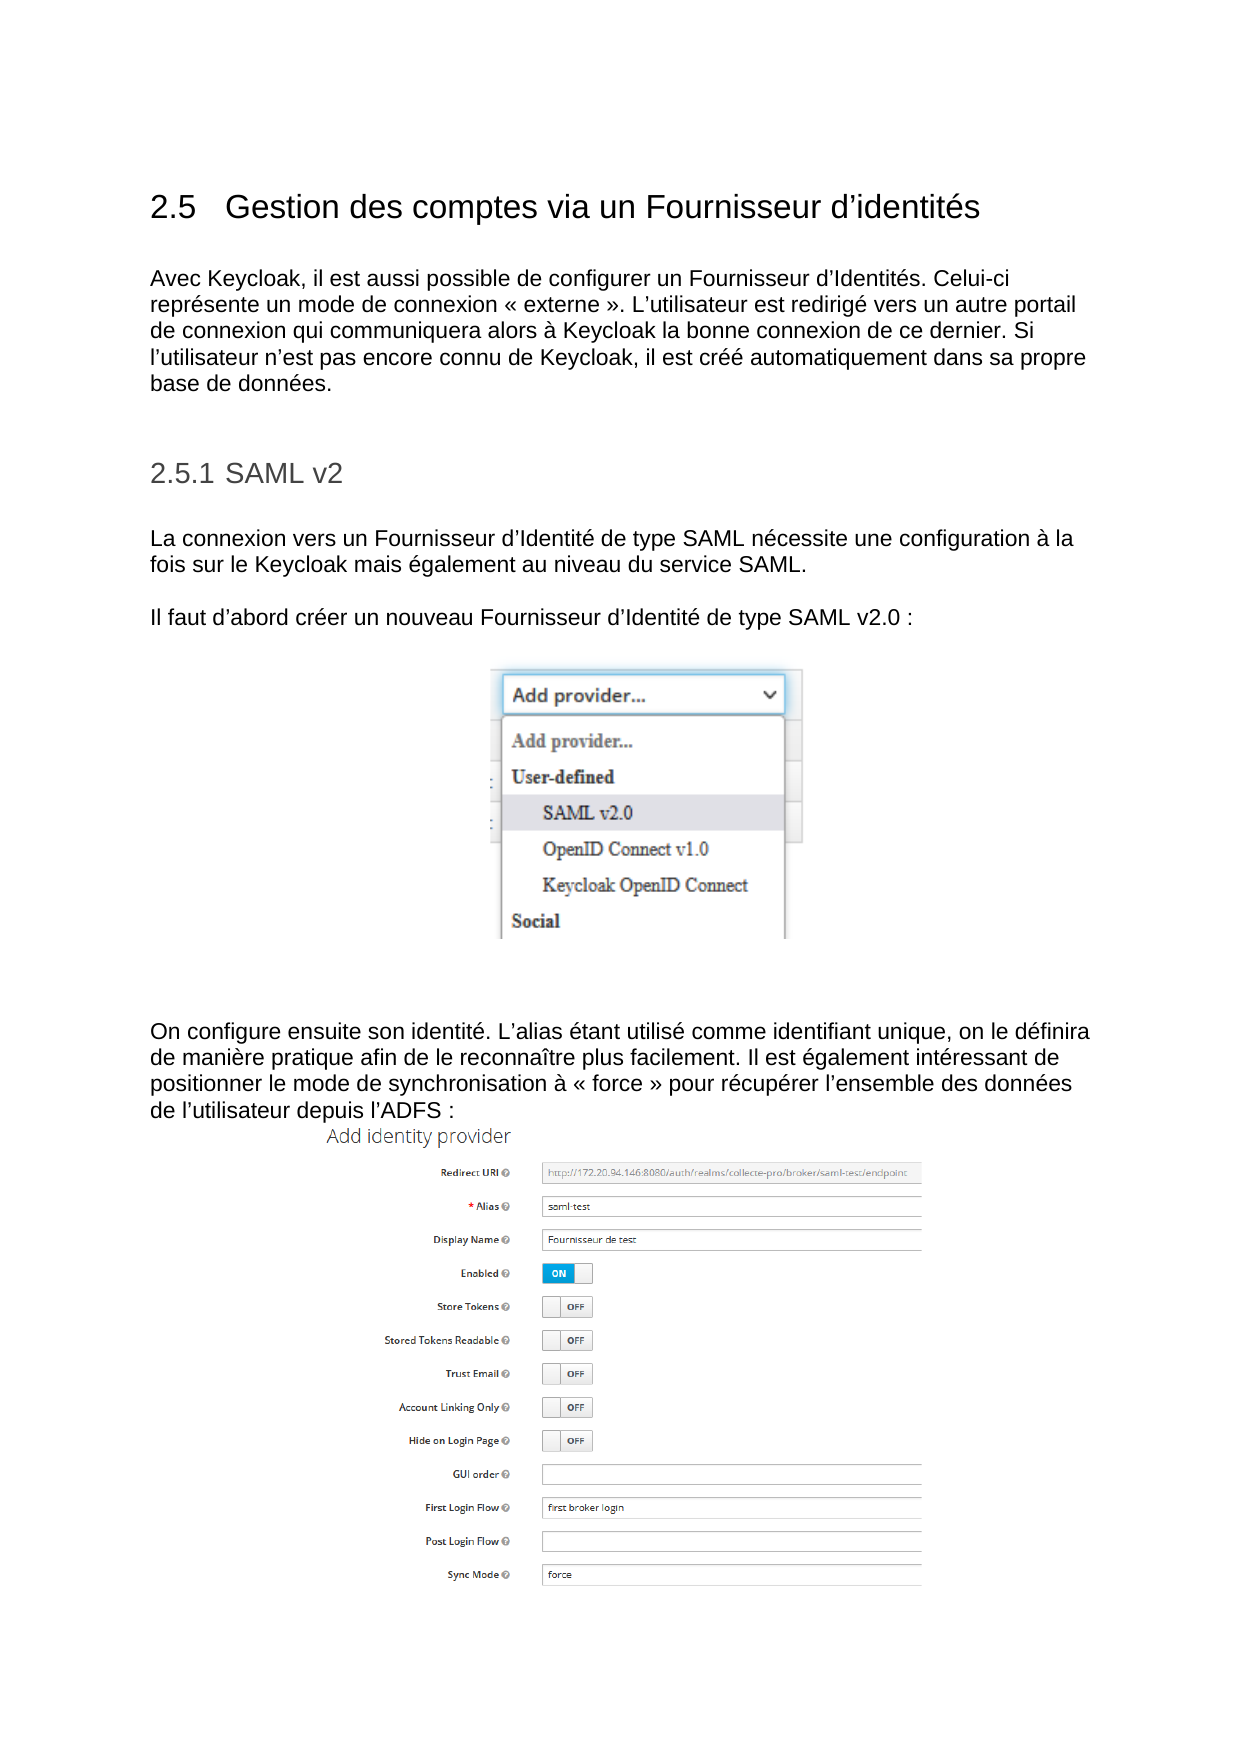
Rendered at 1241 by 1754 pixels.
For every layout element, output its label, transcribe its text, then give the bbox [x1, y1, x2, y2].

picture [490, 649, 811, 939]
subtitle SAML v2 [150, 456, 1090, 490]
text On configure ensuite son identité. L’alias étant utilisé comme identifiant unique, on le définira de manière pratique afin de le reconnaître plus facilement. Il est également intéressant de positionner le mode de synchronisation à « force » pour récupérer l’ensemble des données de l’utilisateur depuis l’ADFS : [150, 1018, 1090, 1123]
picture [318, 1123, 922, 1590]
text Il faut d’abord créer un nouveau Fournisseur d’Identité de type SAML v2.0 : [150, 603, 1090, 630]
subtitle Gestion des comptes via un Fournisseur d’identités [150, 187, 1090, 226]
text La connexion vers un Fournisseur d’Identité de type SAML nécessite une configuration à la fois sur le Keycloak mais également au niveau du service SAML. [150, 524, 1090, 577]
text Avec Keycloak, il est aussi possible de configurer un Fournisseur d’Identités. Celui-ci représente un mode de connexion « externe ». L’utilisateur est redirigé vers un autre portail de connexion qui communiquera alors à Keycloak la bonne connexion de ce dernier. Si l’utilisateur n’est pas encore connu de Keycloak, il est créé automatiquement dans sa propre base de données. [150, 265, 1090, 397]
